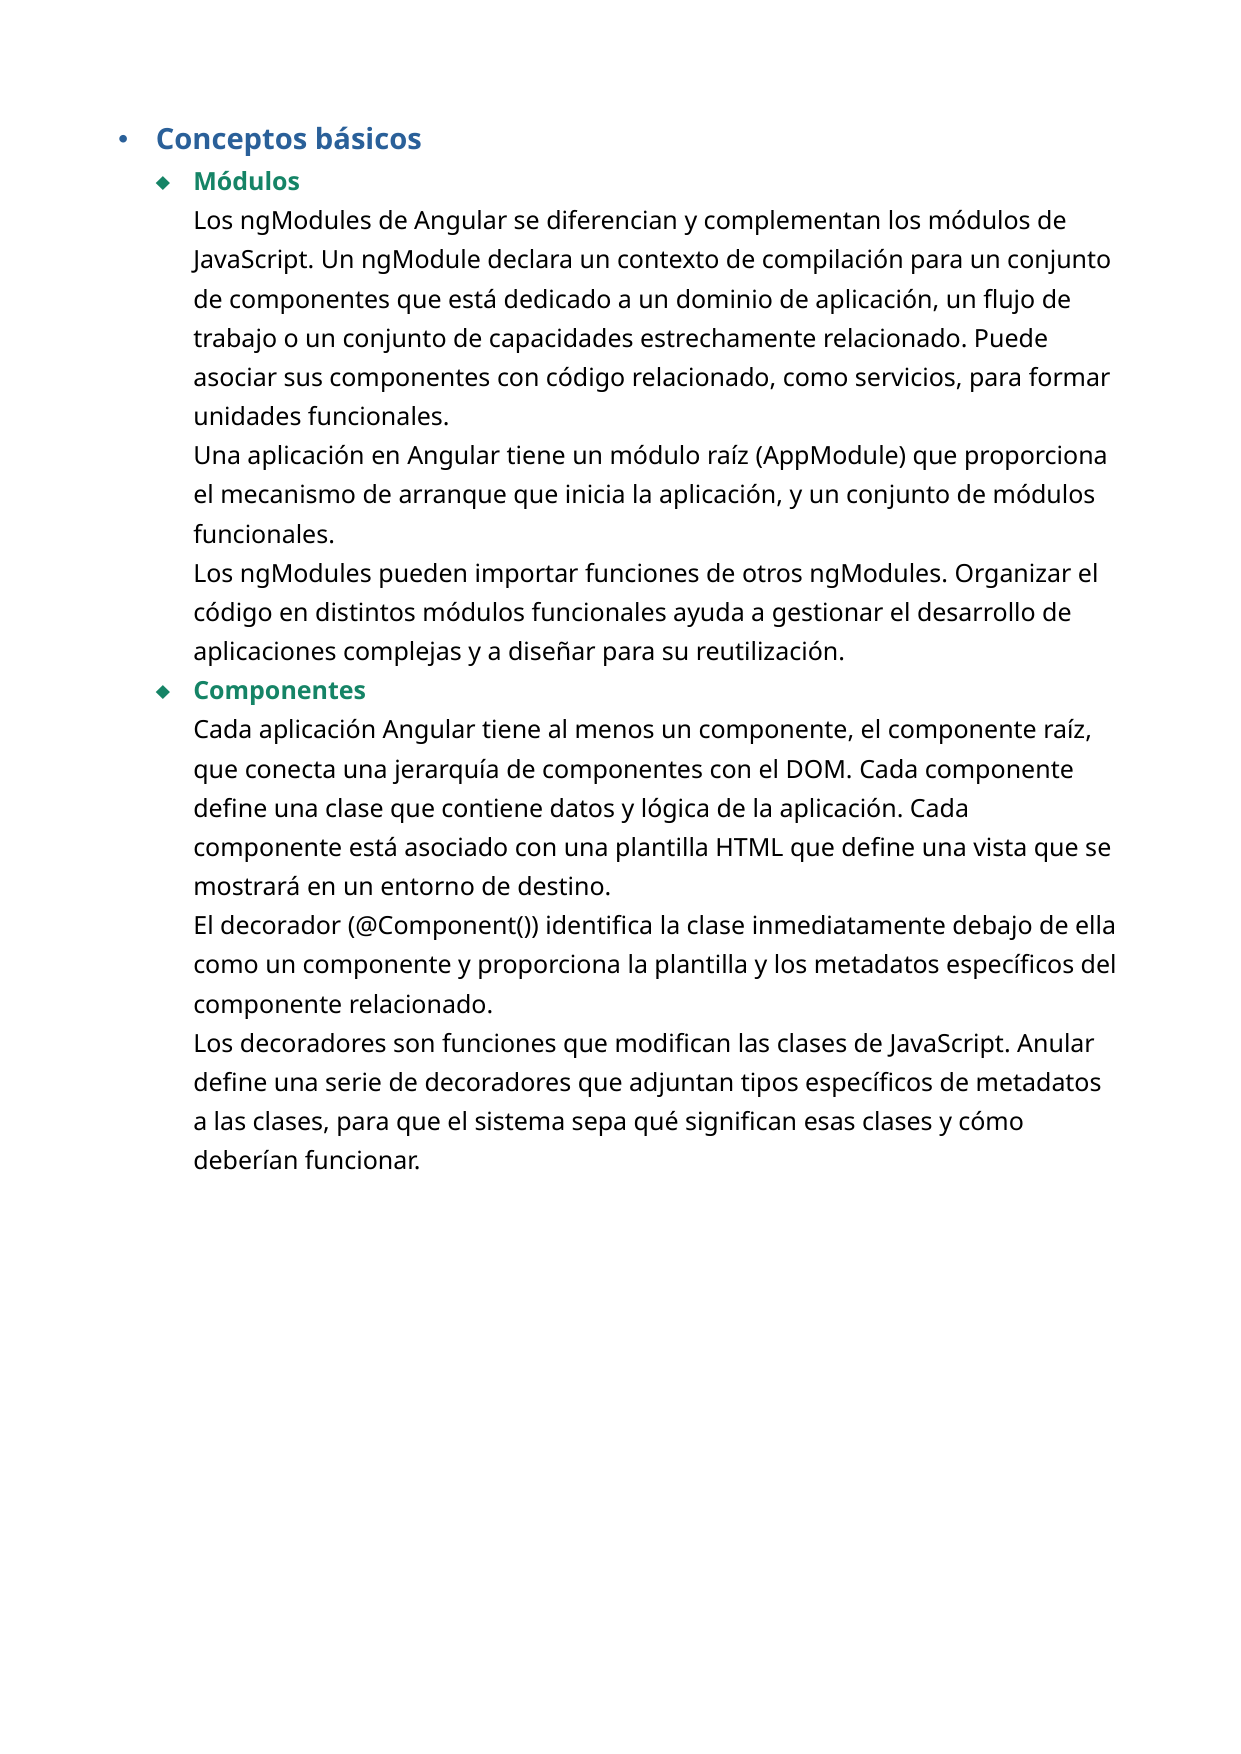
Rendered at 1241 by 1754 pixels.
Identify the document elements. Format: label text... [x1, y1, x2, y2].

list Los ngModules de Angular se diferencian y complementan los módulos de JavaScript. Un ngModule declara un contexto de compilación para un conjunto de componentes que está dedicado a un dominio de aplicación, un flujo de trabajo o un conjunto de capacidades estrechamente relacionado. Puede asociar sus componentes con código relacionado, como servicios, para formar unidades funcionales. [156, 203, 1122, 433]
subtitle Componentes [156, 673, 1122, 707]
list Los ngModules pueden importar funciones de otros ngModules. Organizar el código en distintos módulos funcionales ayuda a gestionar el desarrollo de aplicaciones complejas y a diseñar para su reutilización. [156, 555, 1122, 668]
list El decorador (@Component()) identifica la clase inmediatamente debajo de ella como un componente y proporciona la plantilla y los metadatos específicos del componente relacionado. [156, 908, 1122, 1020]
list Cada aplicación Angular tiene al menos un componente, el componente raíz, que conecta una jerarquía de componentes con el DOM. Cada componente define una clase que contiene datos y lógica de la aplicación. Cada componente está asociado con una plantilla HTML que define una vista que se mostrará en un entorno de destino. [156, 712, 1122, 903]
list Una aplicación en Angular tiene un módulo raíz (AppModule) que proporciona el mecanismo de arranque que inicia la aplicación, y un conjunto de módulos funcionales. [156, 438, 1122, 550]
subtitle Módulos [156, 164, 1122, 198]
subtitle Conceptos básicos [118, 118, 1122, 158]
list Los decoradores son funciones que modifican las clases de JavaScript. Anular define una serie de decoradores que adjuntan tipos específicos de metadatos a las clases, para que el sistema sepa qué significan esas clases y cómo deberían funcionar. [156, 1025, 1122, 1177]
